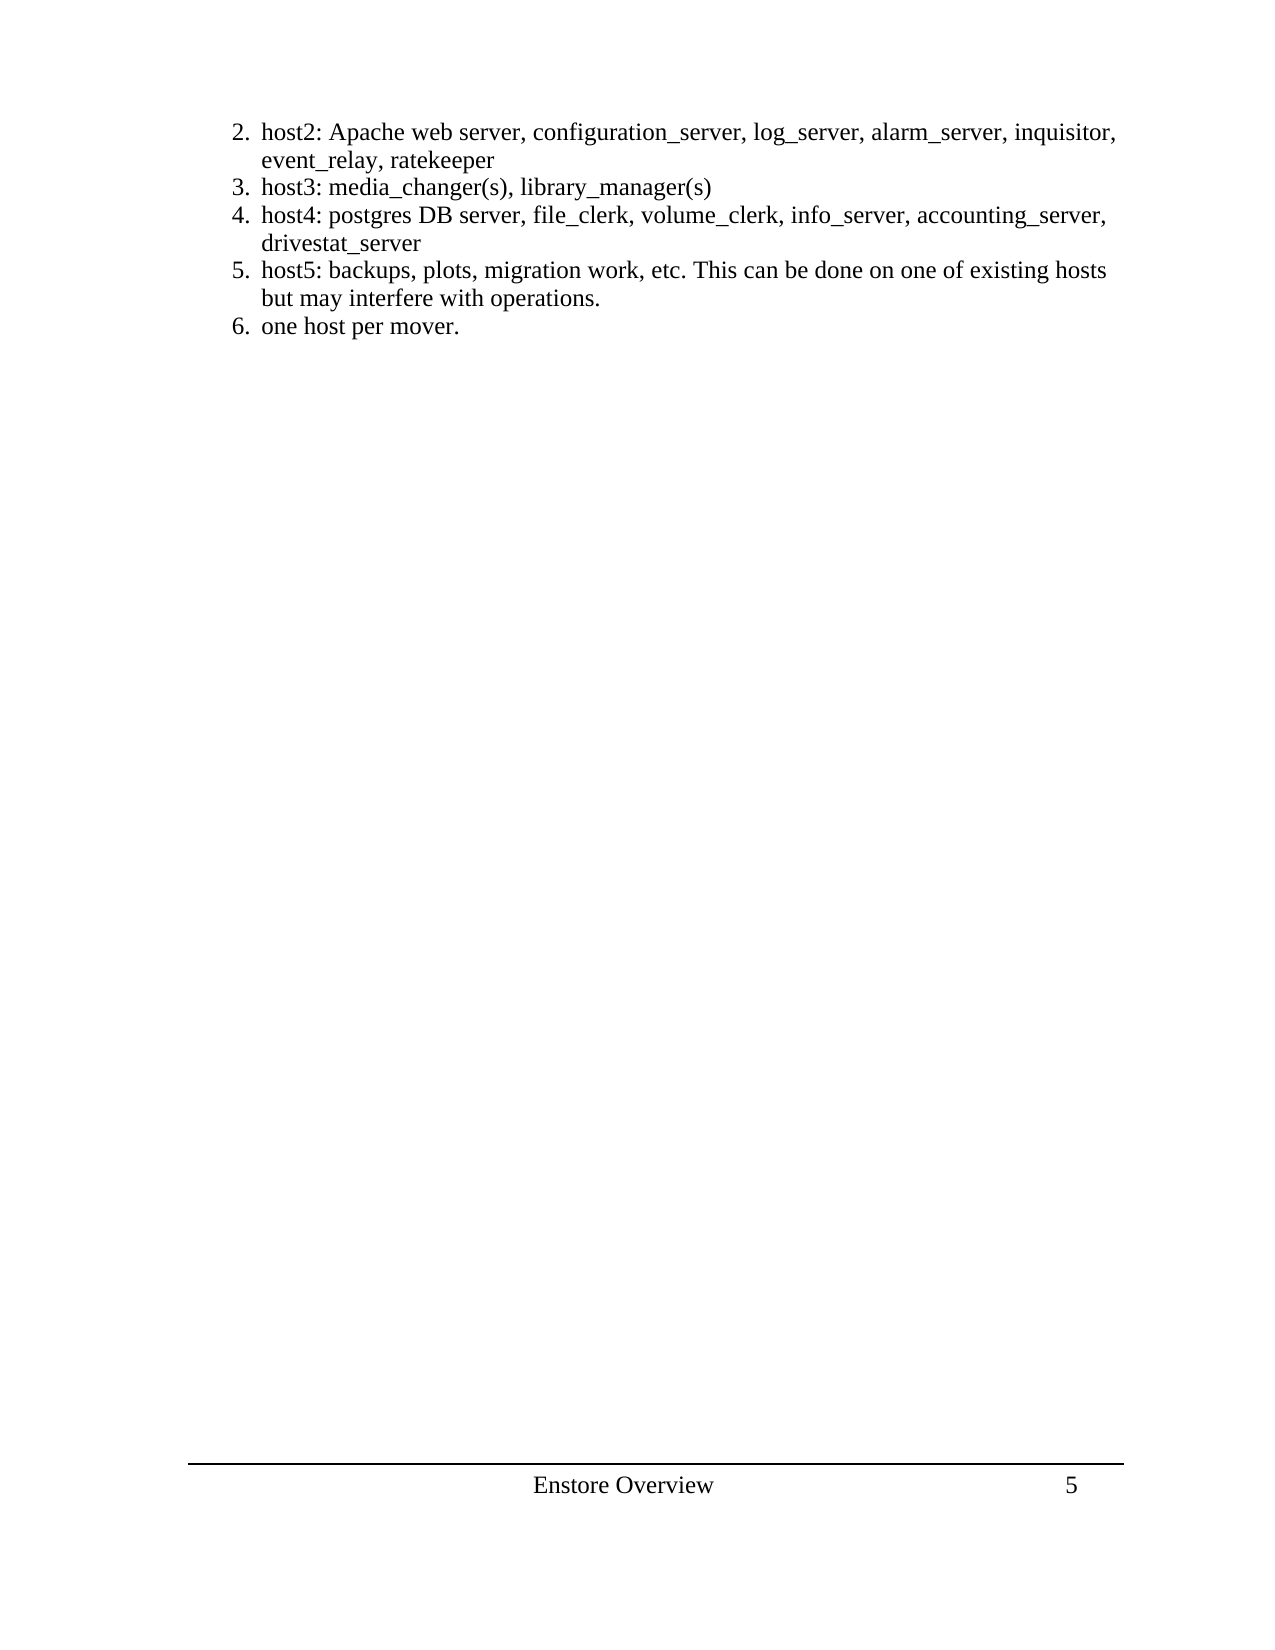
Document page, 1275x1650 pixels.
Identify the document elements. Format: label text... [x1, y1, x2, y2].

list host4: postgres DB server, file_clerk, volume_clerk, info_server, accounting_server, drivestat_server [232, 201, 1125, 257]
list one host per mover. [232, 312, 1125, 340]
list host3: media_changer(s), library_manager(s) [232, 173, 1125, 201]
list host2: Apache web server, configuration_server, log_server, alarm_server, inquisitor, event_relay, ratekeeper [232, 118, 1125, 173]
list host5: backups, plots, migration work, etc. This can be done on one of existing hosts but may interfere with operations. [232, 257, 1125, 312]
